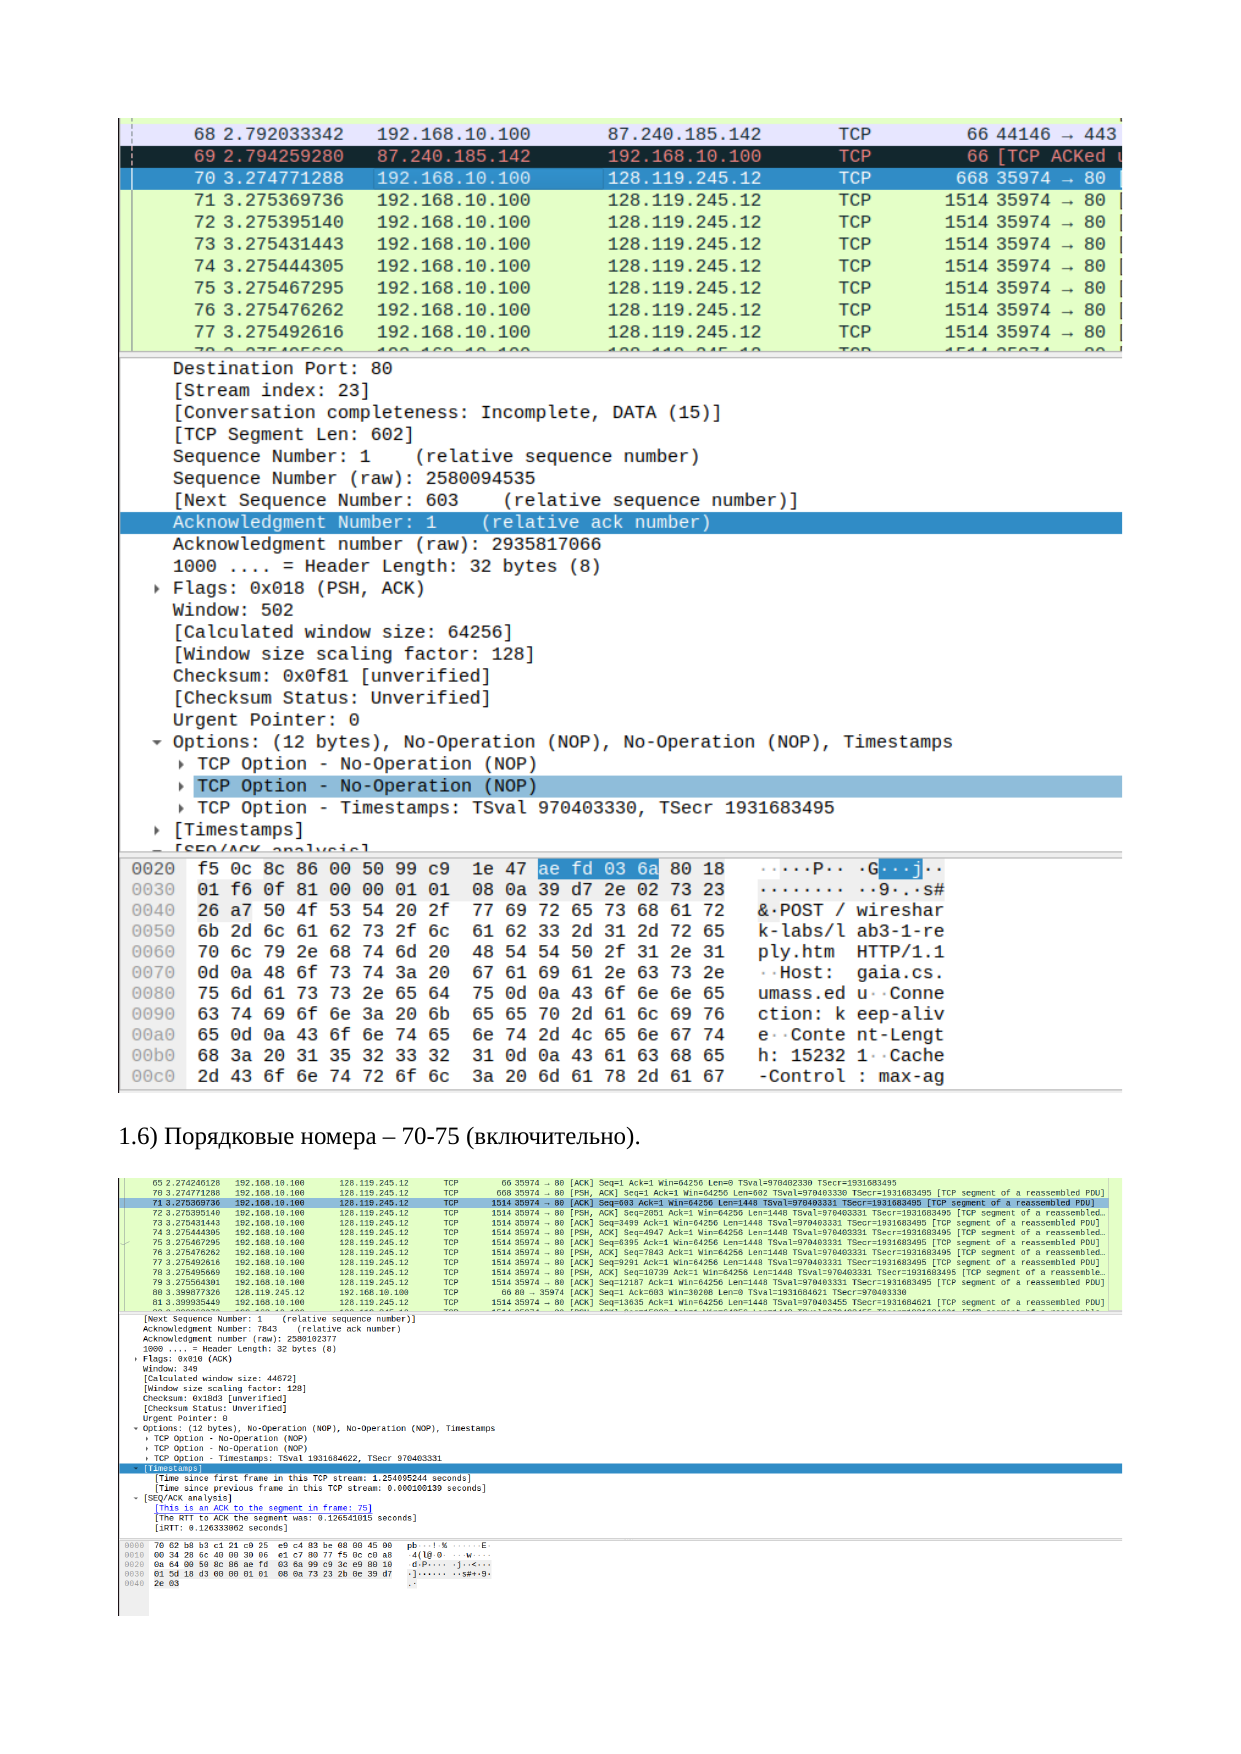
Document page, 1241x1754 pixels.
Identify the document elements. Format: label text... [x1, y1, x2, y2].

picture [118, 118, 1123, 1093]
picture [118, 1178, 1123, 1616]
text 1.6) Порядковые номера – 70-75 (включительно). [118, 1121, 1122, 1150]
